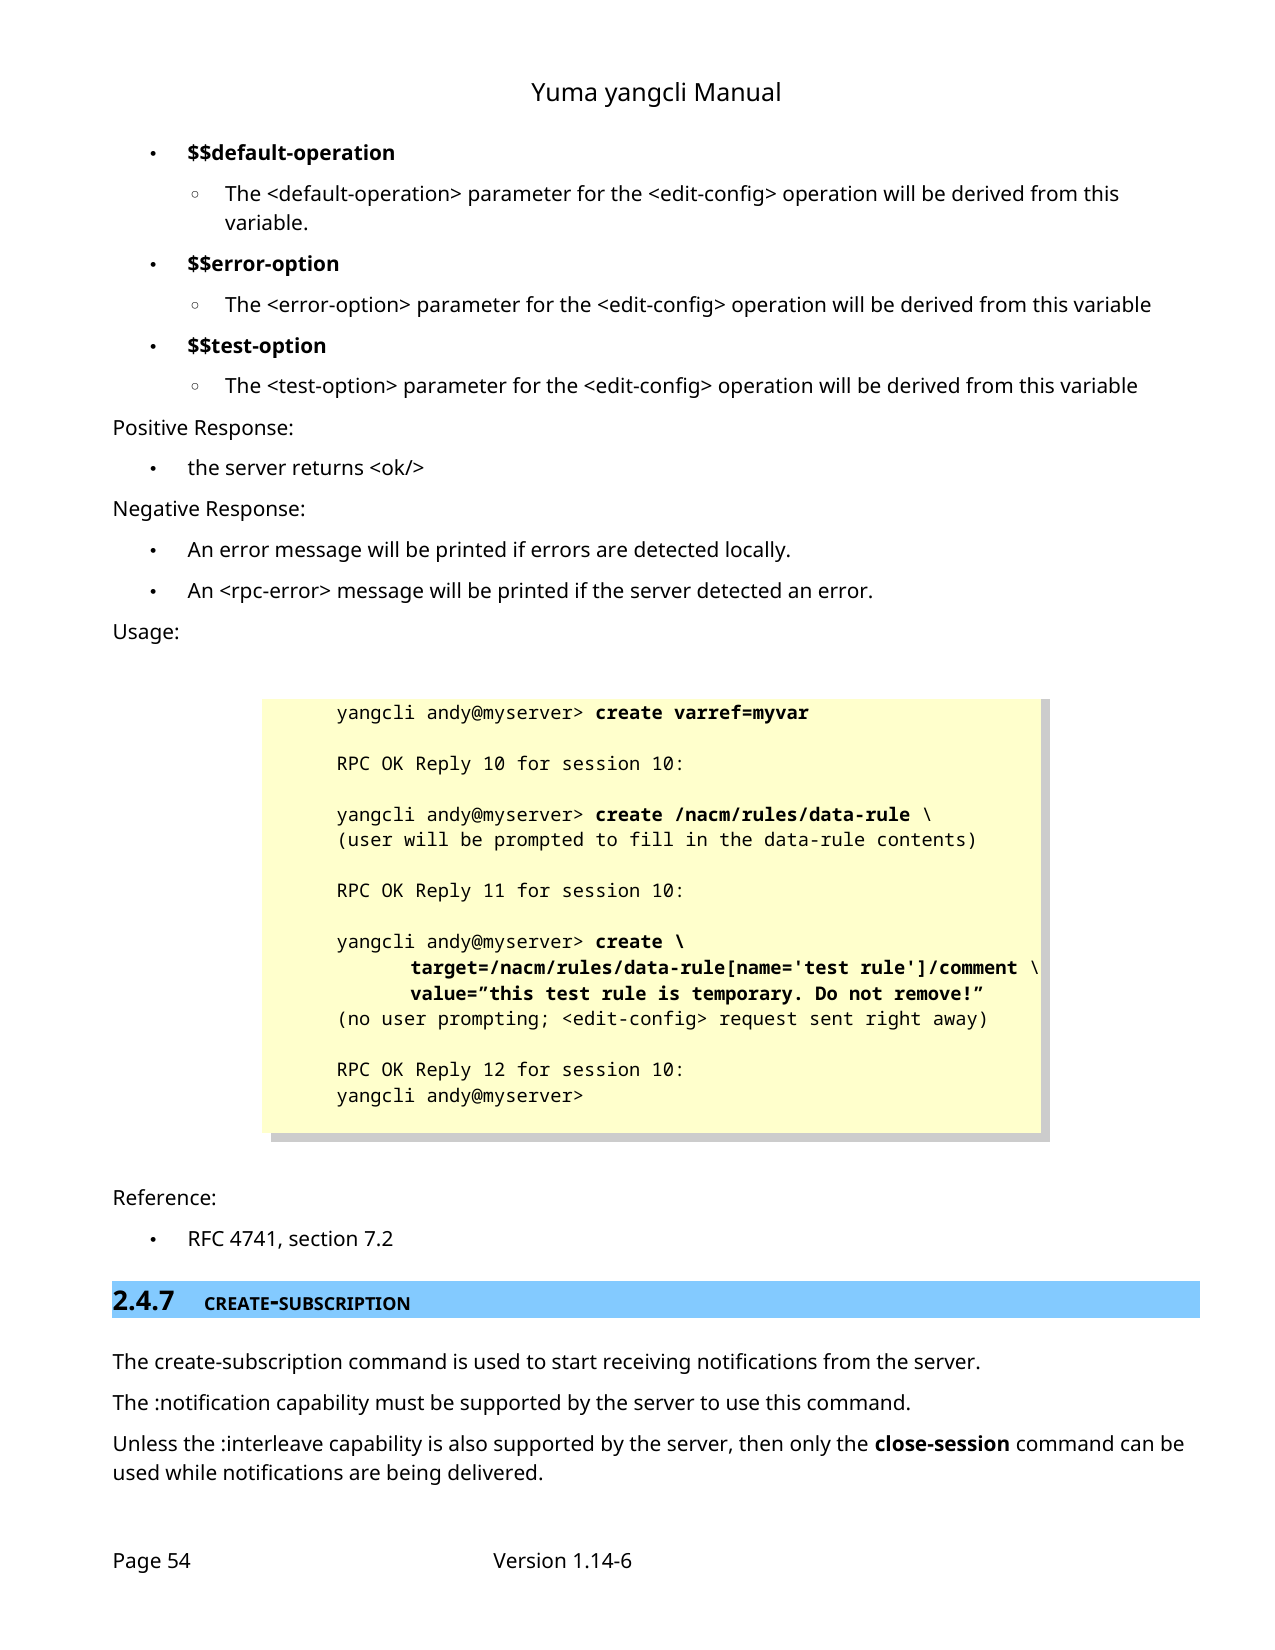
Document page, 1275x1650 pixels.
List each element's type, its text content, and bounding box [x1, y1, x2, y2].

list $$test-option [150, 331, 1200, 359]
text yangcli andy@myserver> create varref=myvar [262, 699, 1041, 725]
text The :notification capability must be supported by the server to use this command. [112, 1388, 1200, 1417]
text The create-subscription command is used to start receiving notifications from the server. [112, 1347, 1200, 1376]
list The <default-operation> parameter for the <edit-config> operation will be derived from this variable. [187, 179, 1200, 236]
text RPC OK Reply 10 for session 10: [262, 750, 1041, 776]
list The <error-option> parameter for the <edit-config> operation will be derived from this variable [187, 290, 1200, 318]
text Reference: [112, 1183, 1200, 1211]
text Usage: [112, 617, 1200, 646]
list $$default-operation [150, 138, 1200, 167]
text yangcli andy@myserver> create \ [262, 929, 1041, 954]
subtitle create-subscription [112, 1281, 1200, 1318]
text (user will be prompted to fill in the data-rule contents) [262, 827, 1041, 852]
text target=/nacm/rules/data-rule[name='test rule']/comment \ [262, 954, 1041, 980]
text yangcli andy@myserver> create /nacm/rules/data-rule \ [262, 801, 1041, 827]
text Positive Response: [112, 413, 1200, 441]
text Unless the :interleave capability is also supported by the server, then only the close-session command can be used while notifications are being delivered. [112, 1429, 1200, 1486]
list $$error-option [150, 249, 1200, 277]
list An <rpc-error> message will be printed if the server detected an error. [150, 576, 1200, 605]
list The <test-option> parameter for the <edit-config> operation will be derived from this variable [187, 372, 1200, 400]
text (no user prompting; <edit-config> request sent right away) [262, 1005, 1041, 1031]
text RPC OK Reply 12 for session 10: [262, 1056, 1041, 1082]
list the server returns <ok/> [150, 453, 1200, 482]
text Negative Response: [112, 494, 1200, 523]
text yangcli andy@myserver> [262, 1082, 1041, 1107]
list An error message will be printed if errors are detected locally. [150, 535, 1200, 564]
list RFC 4741, section 7.2 [150, 1224, 1200, 1252]
text RPC OK Reply 11 for session 10: [262, 878, 1041, 903]
text value=”this test rule is temporary. Do not remove!” [262, 980, 1041, 1005]
